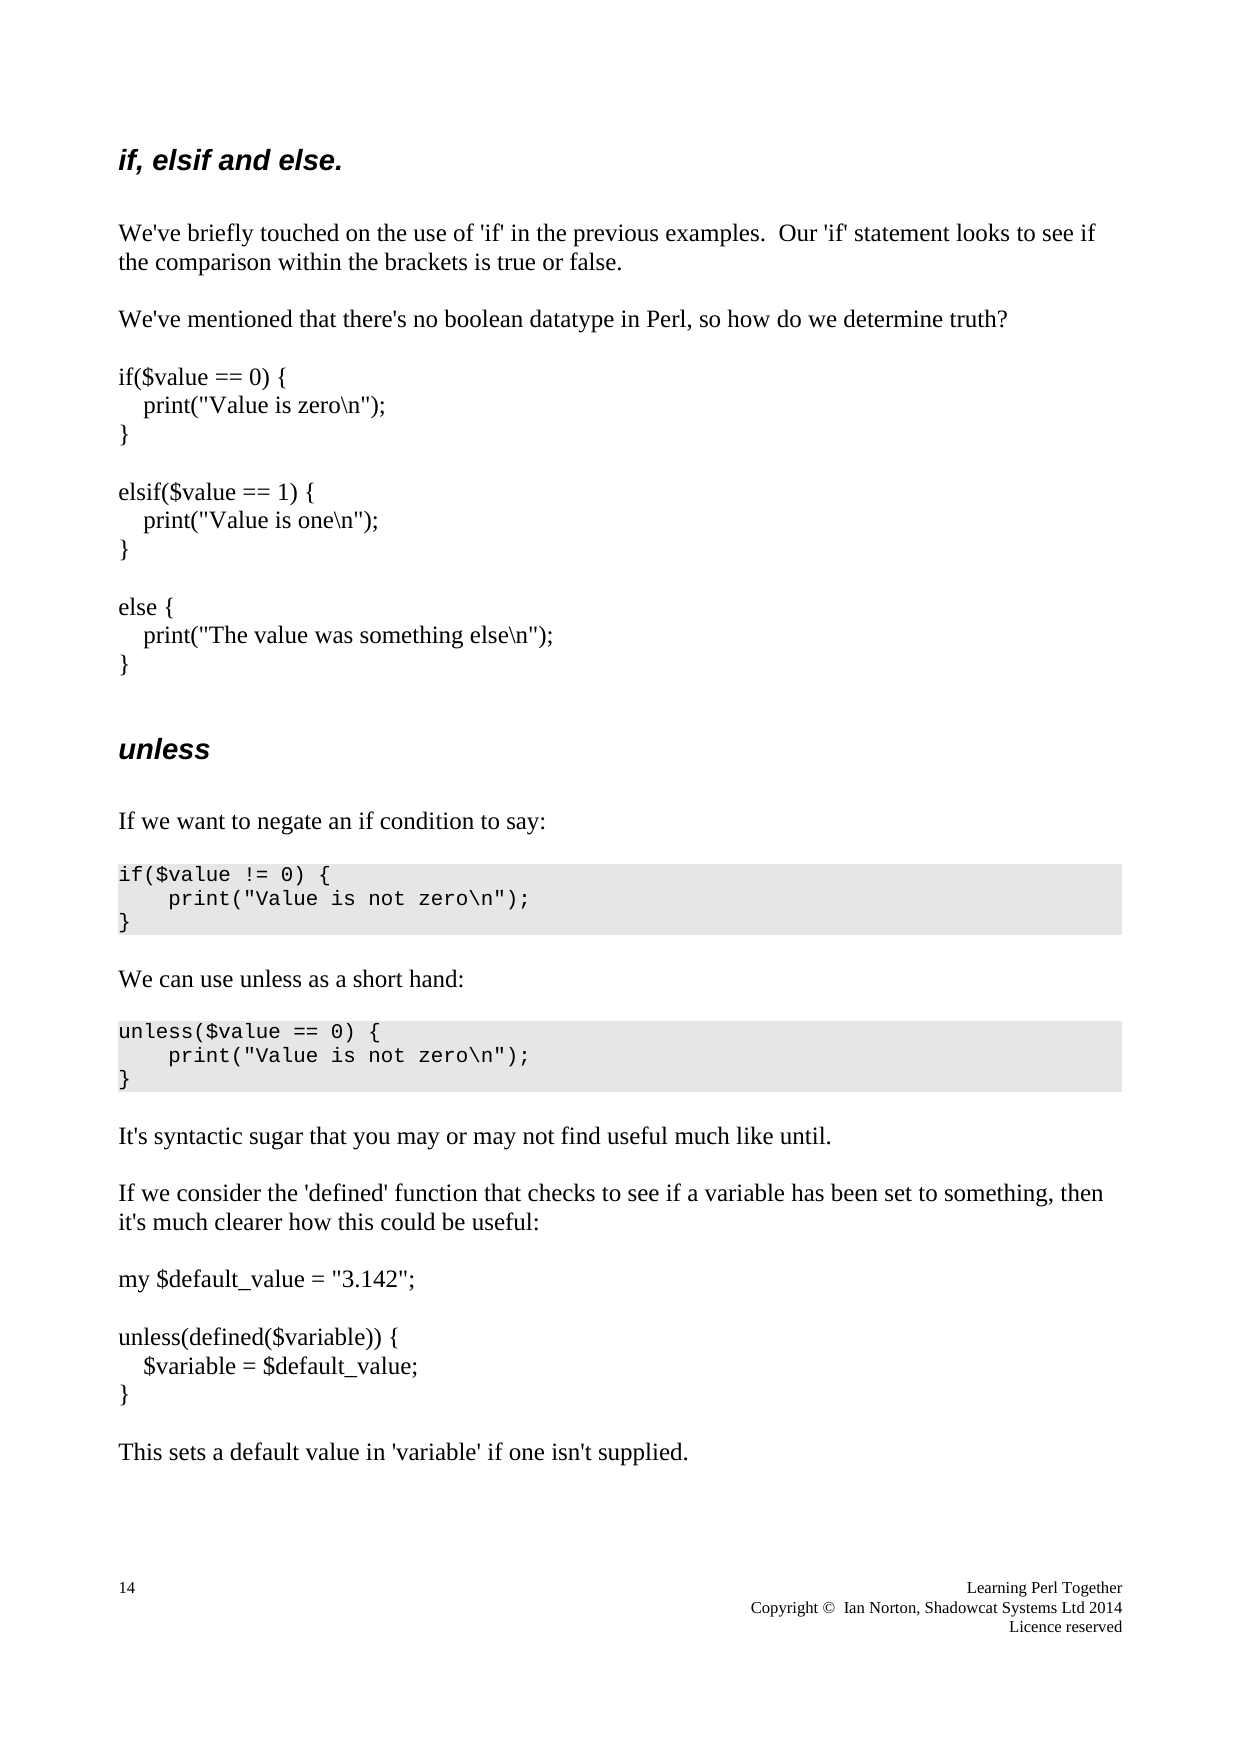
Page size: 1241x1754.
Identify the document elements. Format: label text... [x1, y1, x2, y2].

text my $default_value = "3.142"; [118, 1264, 1122, 1293]
text } [118, 1379, 1122, 1408]
text print("The value was something else\n"); [118, 620, 1122, 649]
text else { [118, 592, 1122, 620]
text print("Value is not zero\n"); [118, 1045, 1122, 1068]
text unless(defined($variable)) { [118, 1322, 1122, 1351]
text If we consider the 'defined' function that checks to see if a variable has been set to something, then it's much clearer how this could be useful: [118, 1178, 1122, 1236]
text if($value == 0) { [118, 362, 1122, 390]
text if($value != 0) { [118, 864, 1122, 888]
text print("Value is zero\n"); [118, 390, 1122, 419]
text } [118, 911, 1122, 935]
subtitle unless [118, 732, 1122, 765]
text It's syntactic sugar that you may or may not find useful much like until. [118, 1121, 1122, 1149]
text We've briefly touched on the use of 'if' in the previous examples. Our 'if' statement looks to see if the comparison within the brackets is true or false. [118, 218, 1122, 275]
subtitle if, elsif and else. [118, 143, 1122, 177]
text We've mentioned that there's no boolean datatype in Perl, so how do we determine truth? [118, 304, 1122, 333]
text elsif($value == 1) { [118, 477, 1122, 505]
text We can use unless as a short hand: [118, 964, 1122, 992]
text If we want to negate an if condition to say: [118, 806, 1122, 835]
text $variable = $default_value; [118, 1351, 1122, 1379]
text This sets a default value in 'variable' if one isn't supplied. [118, 1437, 1122, 1466]
text print("Value is not zero\n"); [118, 888, 1122, 911]
text } [118, 419, 1122, 448]
text } [118, 534, 1122, 563]
text } [118, 1068, 1122, 1092]
text print("Value is one\n"); [118, 505, 1122, 534]
text unless($value == 0) { [118, 1021, 1122, 1045]
text } [118, 649, 1122, 678]
